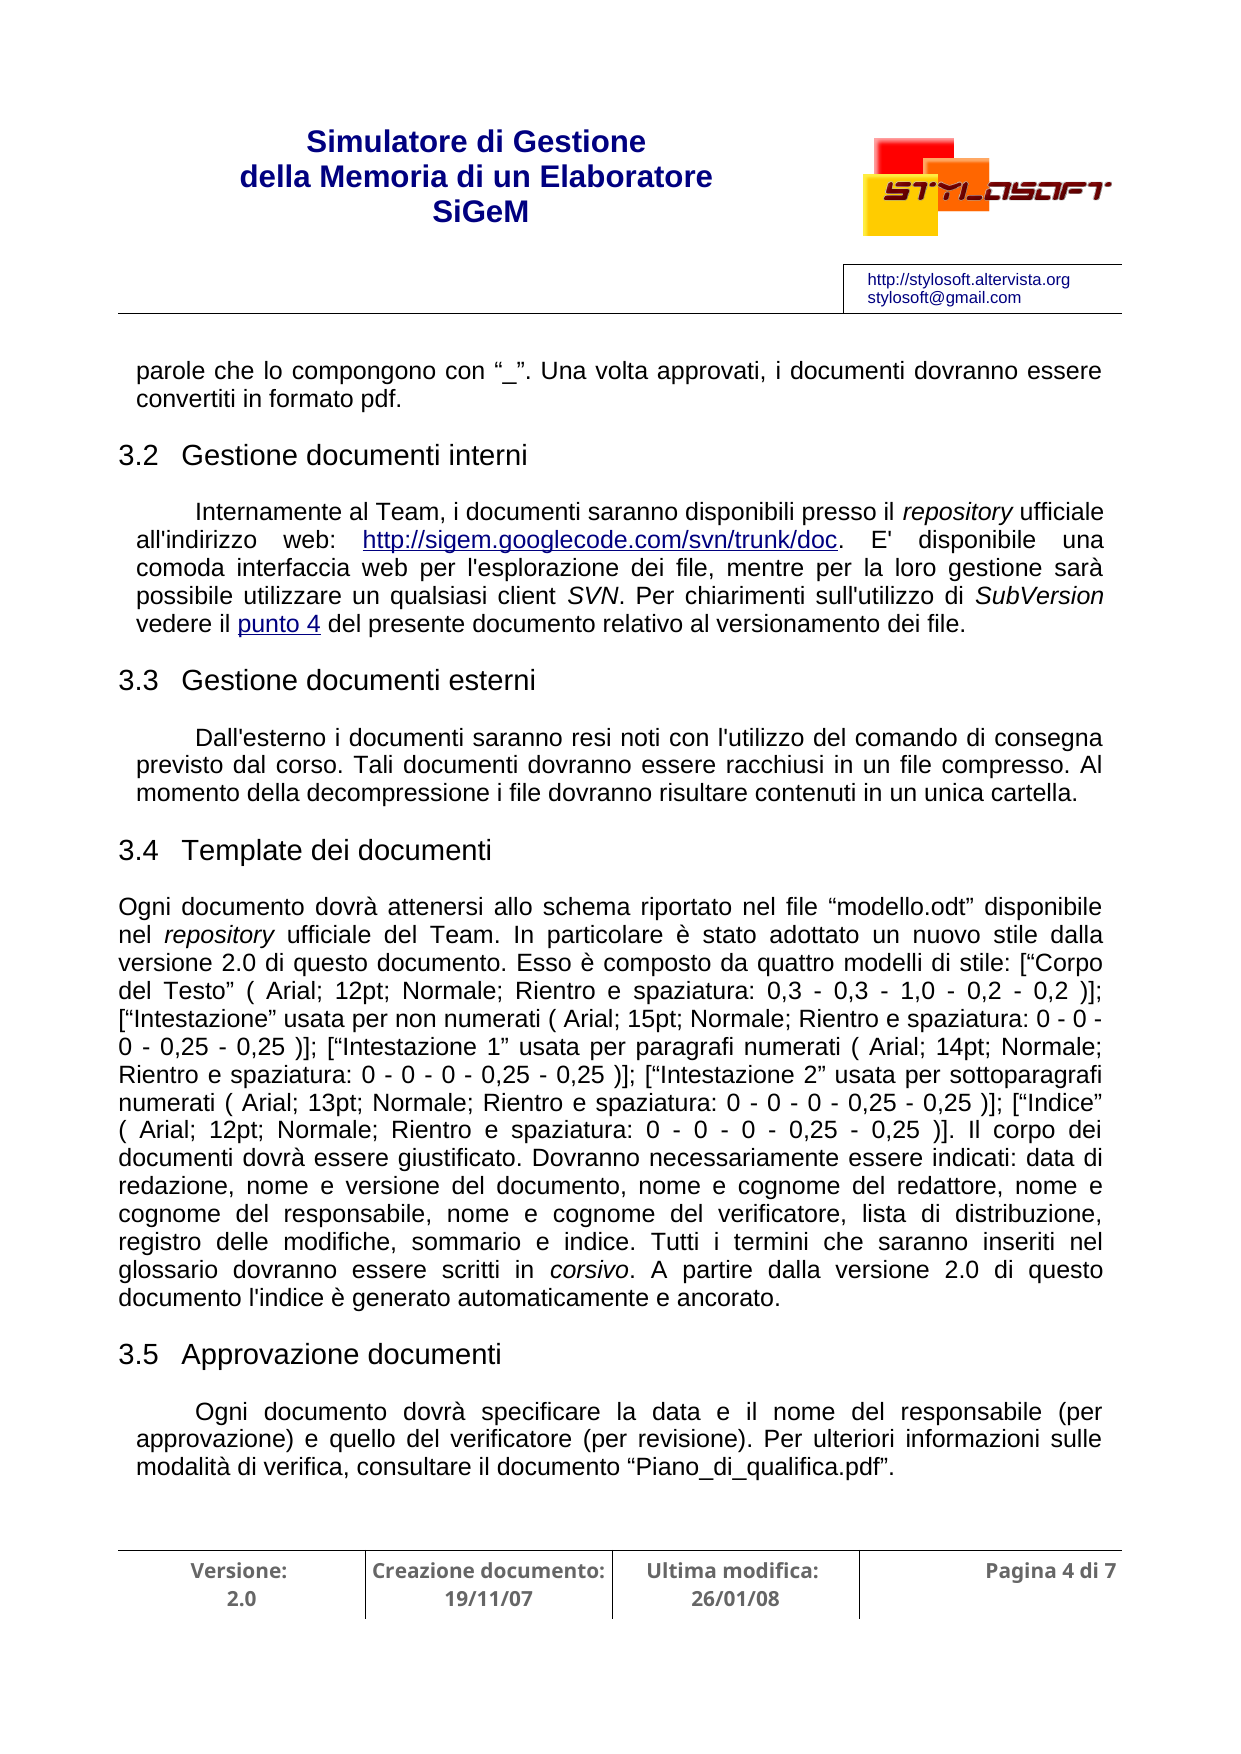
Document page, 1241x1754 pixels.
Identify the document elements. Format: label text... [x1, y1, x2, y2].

subtitle Gestione documenti interni [118, 439, 1122, 472]
text Ogni documento dovrà attenersi allo schema riportato nel file “modello.odt” disponibile nel repository ufficiale del Team. In particolare è stato adottato un nuovo stile dalla versione 2.0 di questo documento. Esso è composto da quattro modelli di stile: [“Corpo del Testo” ( Arial; 12pt; Normale; Rientro e spaziatura: 0,3 - 0,3 - 1,0 - 0,2 - 0,2 )]; [“Intestazione” usata per non numerati ( Arial; 15pt; Normale; Rientro e spaziatura: 0 - 0 - 0 - 0,25 - 0,25 )]; [“Intestazione 1” usata per paragrafi numerati ( Arial; 14pt; Normale; Rientro e spaziatura: 0 - 0 - 0 - 0,25 - 0,25 )]; [“Intestazione 2” usata per sottoparagrafi numerati ( Arial; 13pt; Normale; Rientro e spaziatura: 0 - 0 - 0 - 0,25 - 0,25 )]; [“Indice” ( Arial; 12pt; Normale; Rientro e spaziatura: 0 - 0 - 0 - 0,25 - 0,25 )]. Il corpo dei documenti dovrà essere giustificato. Dovranno necessariamente essere indicati: data di redazione, nome e versione del documento, nome e cognome del redattore, nome e cognome del responsabile, nome e cognome del verificatore, lista di distribuzione, registro delle modifiche, sommario e indice. Tutti i termini che saranno inseriti nel glossario dovranno essere scritti in corsivo. A partire dalla versione 2.0 di questo documento l'indice è generato automaticamente e ancorato. [118, 893, 1104, 1312]
text parole che lo compongono con “_”. Una volta approvati, i documenti dovranno essere convertiti in formato pdf. [136, 357, 1104, 412]
picture [848, 123, 1117, 247]
text Dall'esterno i documenti saranno resi noti con l'utilizzo del comando di consegna previsto dal corso. Tali documenti dovranno essere racchiusi in un file compresso. Al momento della decompressione i file dovranno risultare contenuti in un unica cartella. [136, 723, 1104, 807]
subtitle Approvazione documenti [118, 1338, 1122, 1371]
text Ogni documento dovrà specificare la data e il nome del responsabile (per approvazione) e quello del verificatore (per revisione). Per ulteriori informazioni sulle modalità di verifica, consultare il documento “Piano_di_qualifica.pdf”. [136, 1397, 1104, 1481]
subtitle Gestione documenti esterni [118, 664, 1122, 697]
text Internamente al Team, i documenti saranno disponibili presso il repository ufficiale all'indirizzo web: http://sigem.googlecode.com/svn/trunk/doc. E' disponibile una comoda interfaccia web per l'esplorazione dei file, mentre per la loro gestione sarà possibile utilizzare un qualsiasi client SVN. Per chiarimenti sull'utilizzo di SubVersion vedere il punto 4 del presente documento relativo al versionamento dei file. [136, 498, 1104, 638]
subtitle Template dei documenti [118, 834, 1122, 866]
